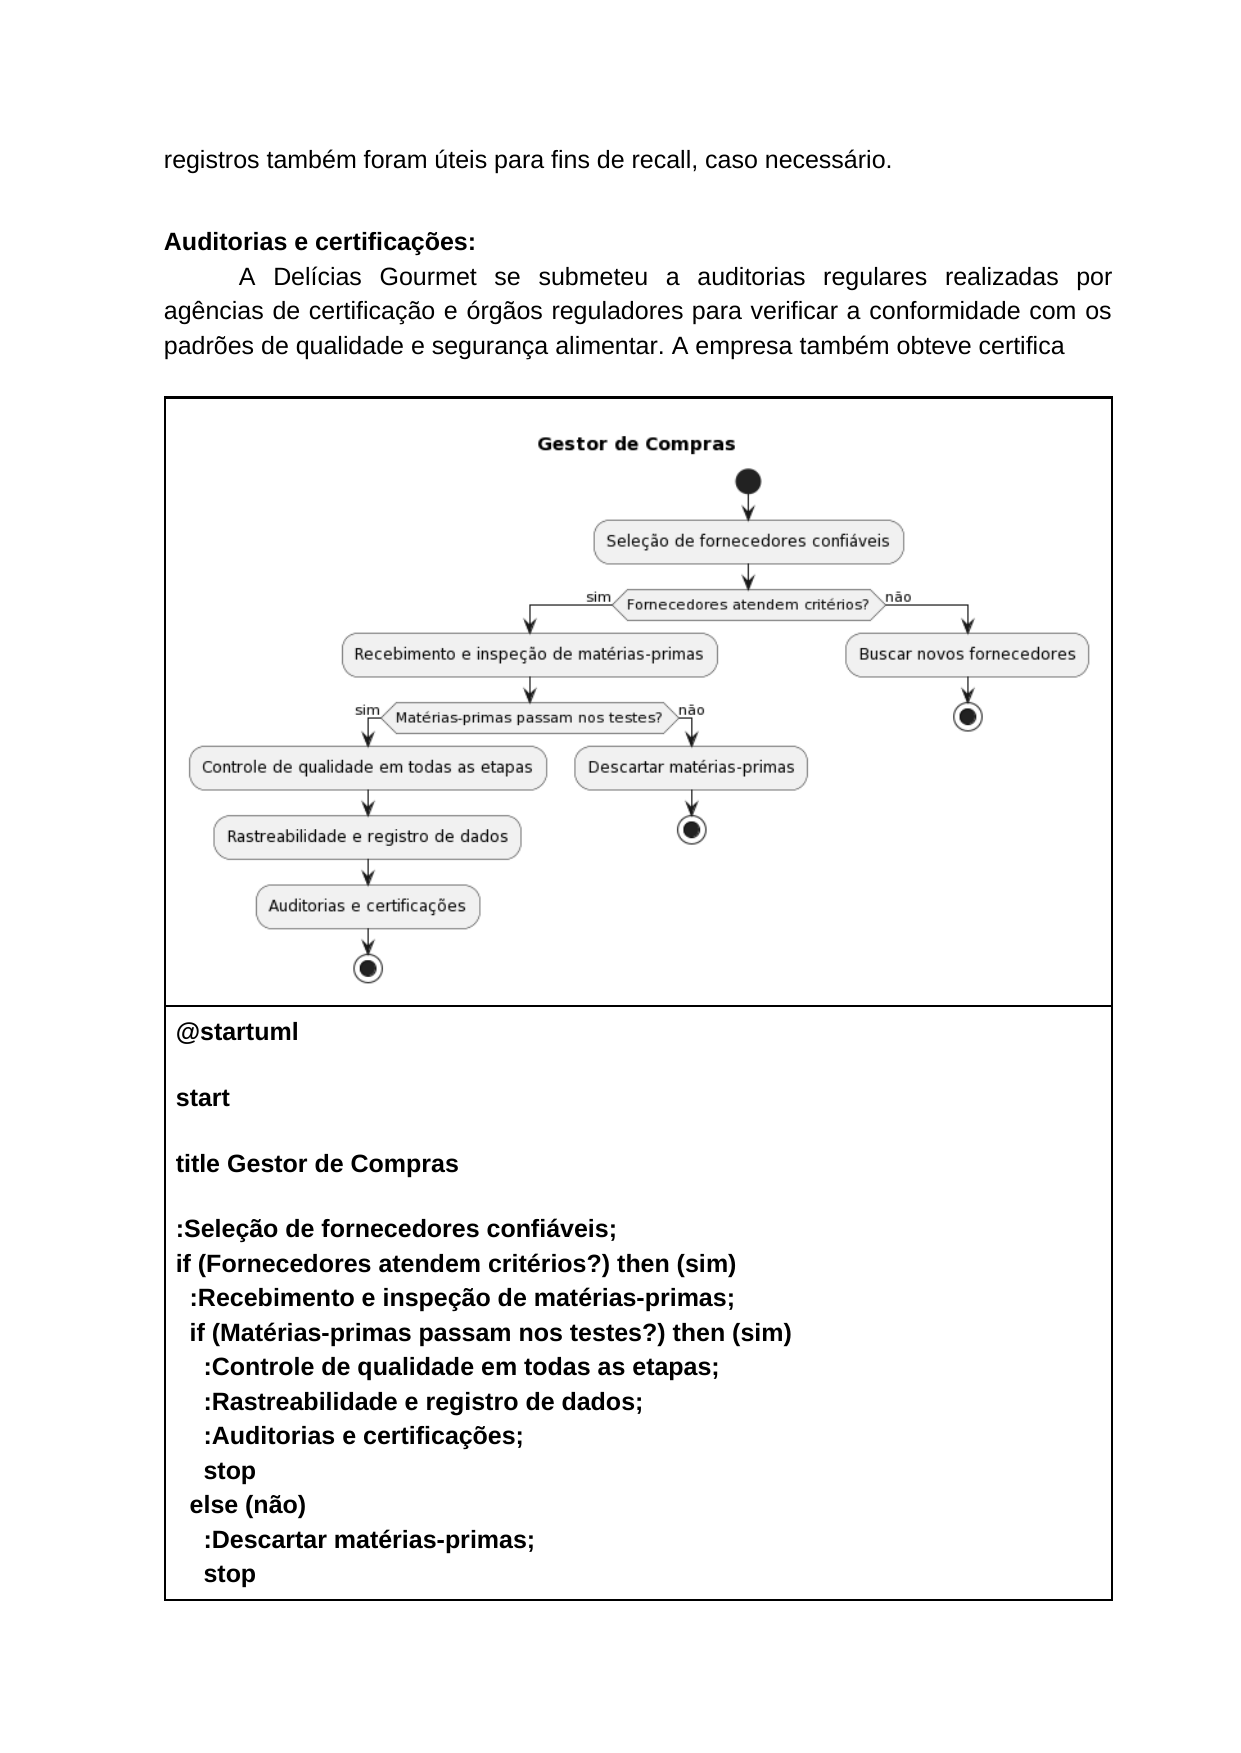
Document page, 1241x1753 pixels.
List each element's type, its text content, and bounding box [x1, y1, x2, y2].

table_header [166, 399, 1111, 1005]
text registros também foram úteis para fins de recall, caso necessário. [164, 145, 1114, 174]
table_cell @startuml start title Gestor de Compras :Seleção de fornecedores confiáveis; if (Fornecedores atendem critérios?) then (sim) :Recebimento e inspeção de matérias-primas; if (Matérias-primas passam nos testes?) then (sim) :Controle de qualidade em todas as etapas; :Rastreabilidade e registro de dados; :Auditorias e certificações; stop else (não) :Descartar matérias-primas; stop [166, 1007, 1111, 1598]
picture [175, 408, 1101, 995]
text A Delícias Gourmet se submeteu a auditorias regulares realizadas por agências de certificação e órgãos reguladores para verificar a conformidade com os padrões de qualidade e segurança alimentar. A empresa também obteve certifica [164, 262, 1114, 359]
text Auditorias e certificações: [89, 227, 1114, 256]
